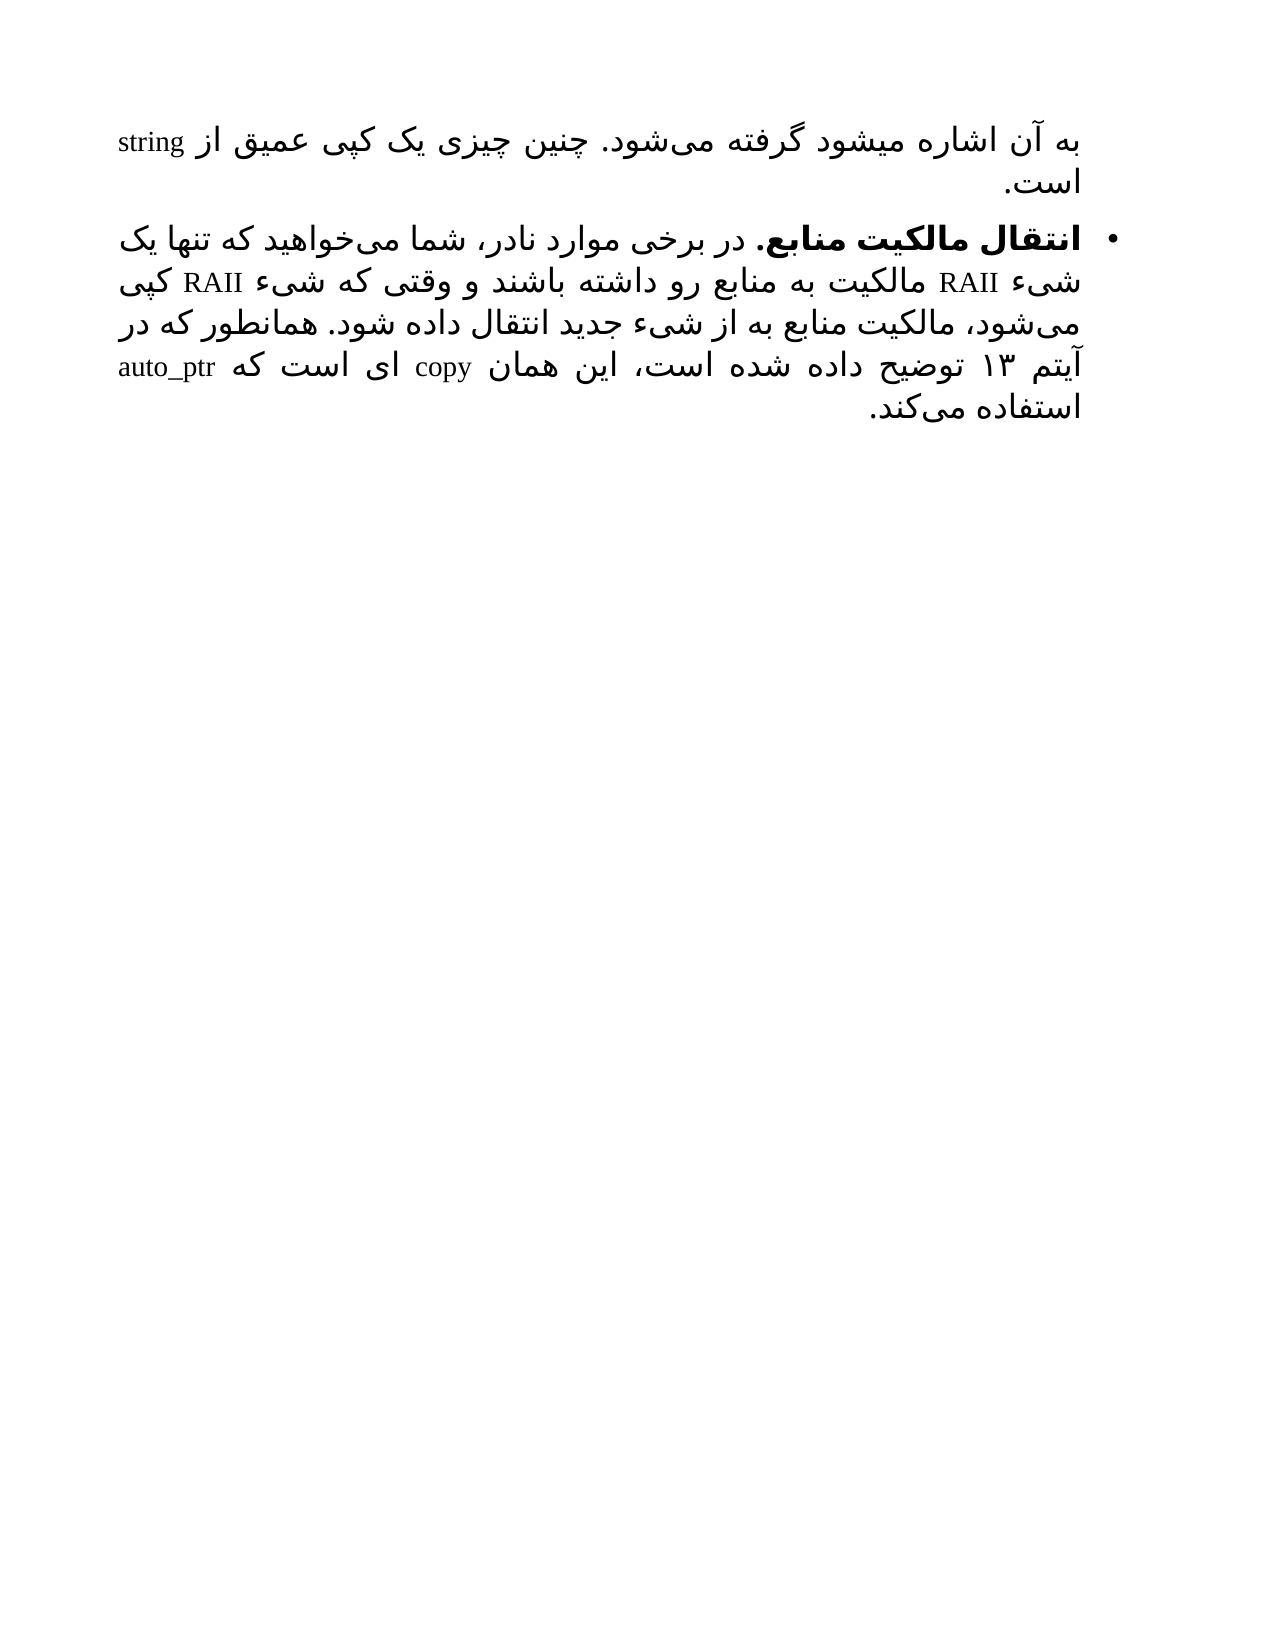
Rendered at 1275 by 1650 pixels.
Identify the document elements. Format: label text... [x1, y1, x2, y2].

list انتقال مالکیت منابع. در برخی موارد نادر، شما می‌خواهید که تنها یک شیء RAII مالکیت به منابع رو داشته باشند و وقتی که شیء RAII کپی می‌شود، مالکیت منابع به از شیء جدید انتقال داده شود. همانطور که در آیتم ۱۳ توضیح داده شده است، این همان copy ای است که auto_ptr استفاده می‌کند. [118, 217, 1119, 427]
list کپی کردن منابع. در برخی موارد شما می‌توانید به هر تعدادی که می‌خواهید از یک منبع کپی داشته باشید، و تنها دلیلی که باعث میشه که شما یک کلاس مدیریت منابع بنویسید این هست که اطمینان حاصل کنید که هر کپی وقتی وقتی که کارتان با آن تمام شد آزاد خواهند شد. در این مورد، کپی کردن شیء مدیریت باید منابعی که به آن اشاره می‌کند را نیز کپی کند. چنین کپی کردنی را deep copy میشناسیم. برخی از پیاده‌سازی‌های standard string متشکل از اشاره‌گر‌هایی به حافظه‌ی heap است. اشیاء از نوع string حاوی اشاره‌گر به حافظه‌ی heap هست. وقتی که یک string کپی می‌شود، یک کپی هم از اشاره‌گر و هم از حافظه‌ای که به آن اشاره میشود گرفته می‌شود. چنین چیزی یک کپی عمیق از string است. [118, 118, 1119, 202]
